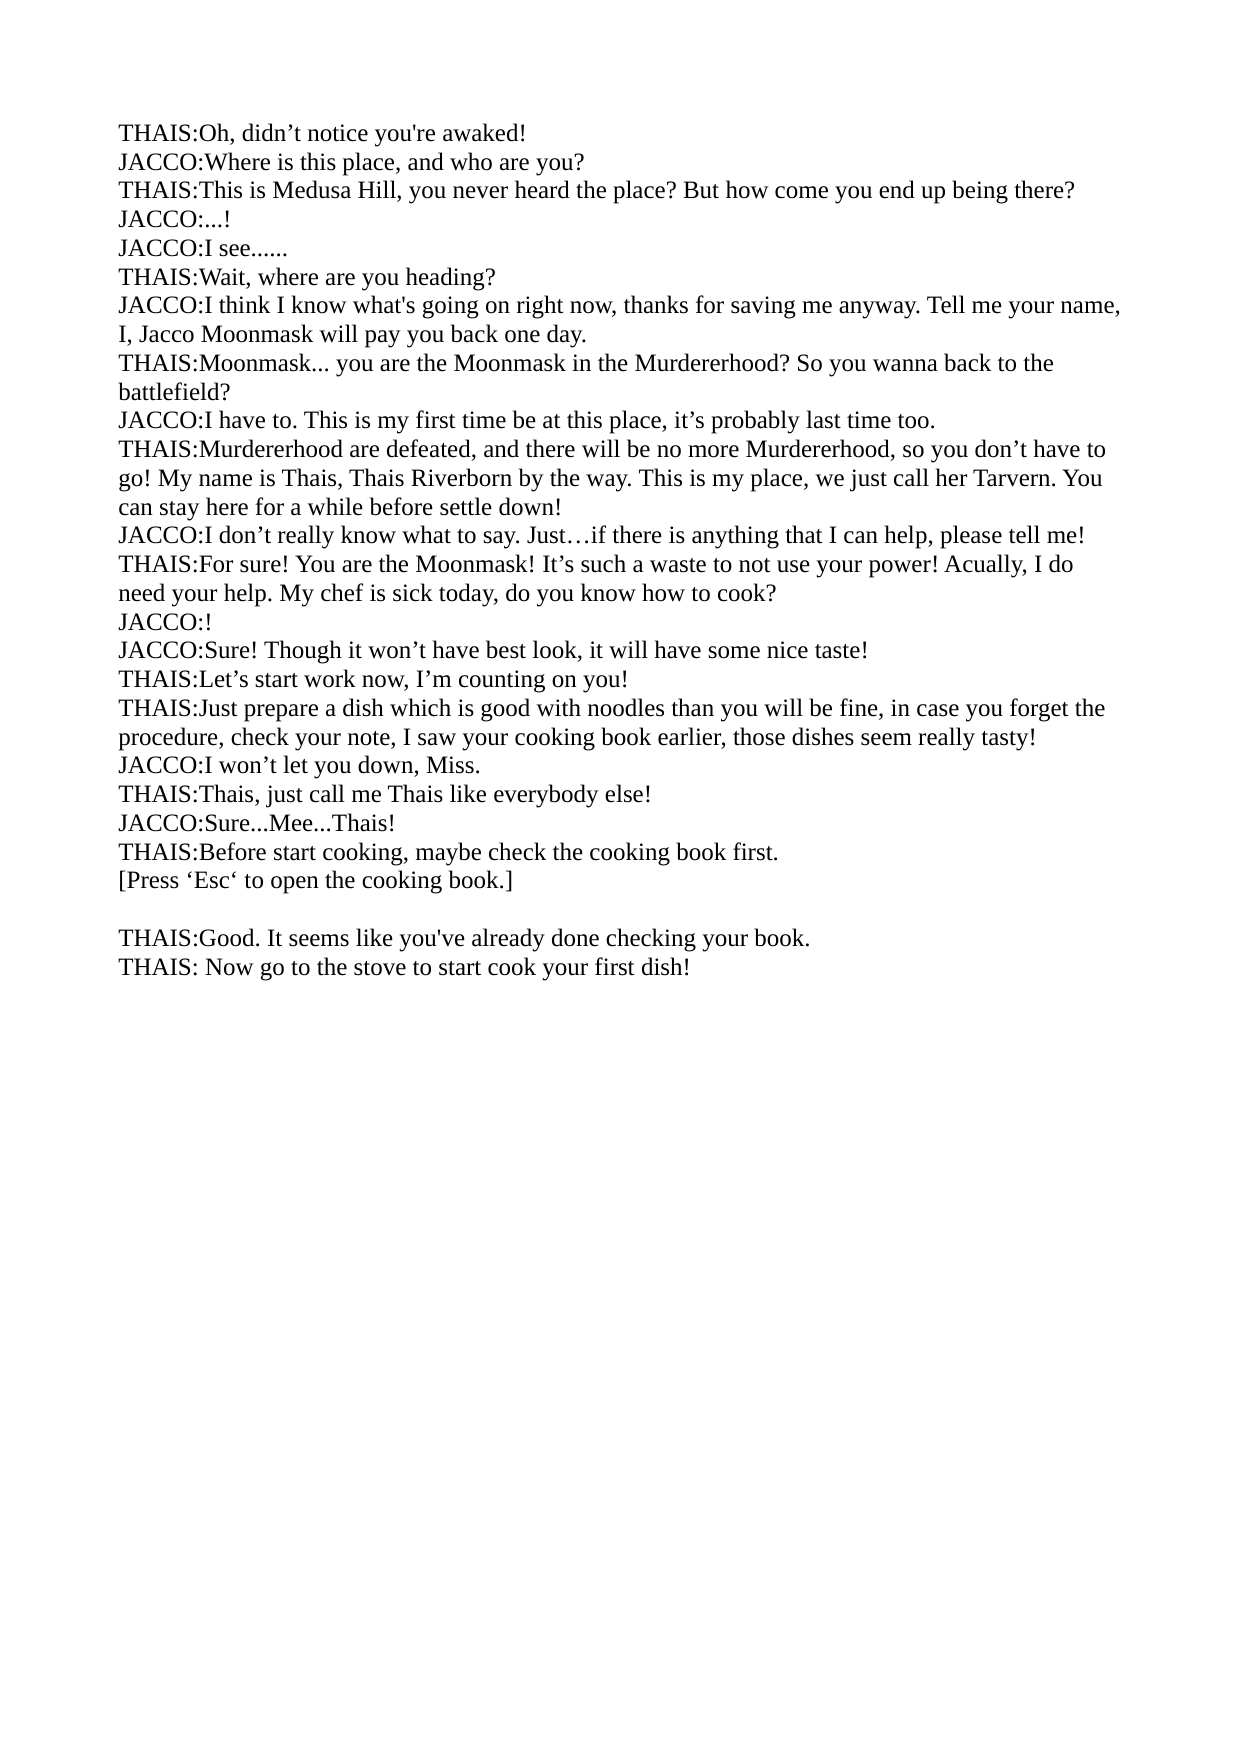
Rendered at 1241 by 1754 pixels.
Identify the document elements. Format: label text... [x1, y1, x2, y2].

text JACCO:I don’t really know what to say. Just…if there is anything that I can help, please tell me! [118, 521, 1122, 549]
text THAIS:Thais, just call me Thais like everybody else! [118, 779, 1122, 808]
text THAIS:Murdererhood are defeated, and there will be no more Murdererhood, so you don’t have to go! My name is Thais, Thais Riverborn by the way. This is my place, we just call her Tarvern. You can stay here for a while before settle down! [118, 434, 1122, 521]
text JACCO:! [118, 607, 1122, 636]
text THAIS:Moonmask... you are the Moonmask in the Murdererhood? So you wanna back to the battlefield? [118, 348, 1122, 406]
text JACCO:I have to. This is my first time be at this place, it’s probably last time too. [118, 406, 1122, 434]
text JACCO:I see...... [118, 233, 1122, 262]
text JACCO:Where is this place, and who are you? [118, 147, 1122, 176]
text THAIS:For sure! You are the Moonmask! It’s such a waste to not use your power! Acually, I do need your help. My chef is sick today, do you know how to cook? [118, 549, 1122, 607]
text JACCO:I think I know what's going on right now, thanks for saving me anyway. Tell me your name, I, Jacco Moonmask will pay you back one day. [118, 291, 1122, 348]
text THAIS:Just prepare a dish which is good with noodles than you will be fine, in case you forget the procedure, check your note, I saw your cooking book earlier, those dishes seem really tasty! [118, 693, 1122, 751]
text JACCO:I won’t let you down, Miss. [118, 751, 1122, 779]
text JACCO:Sure...Mee...Thais! [118, 808, 1122, 837]
text JACCO:...! [118, 204, 1122, 233]
text [Press ‘Esc‘ to open the cooking book.] [118, 866, 1122, 894]
text JACCO:Sure! Though it won’t have best look, it will have some nice taste! [118, 636, 1122, 664]
text THAIS:This is Medusa Hill, you never heard the place? But how come you end up being there? [118, 176, 1122, 204]
text THAIS:Let’s start work now, I’m counting on you! [118, 664, 1122, 693]
text THAIS:Oh, didn’t notice you're awaked! [118, 118, 1122, 147]
text THAIS:Wait, where are you heading? [118, 262, 1122, 291]
text THAIS: Now go to the stove to start cook your first dish! [118, 952, 1122, 981]
text THAIS:Before start cooking, maybe check the cooking book first. [118, 837, 1122, 866]
text THAIS:Good. It seems like you've already done checking your book. [118, 923, 1122, 952]
